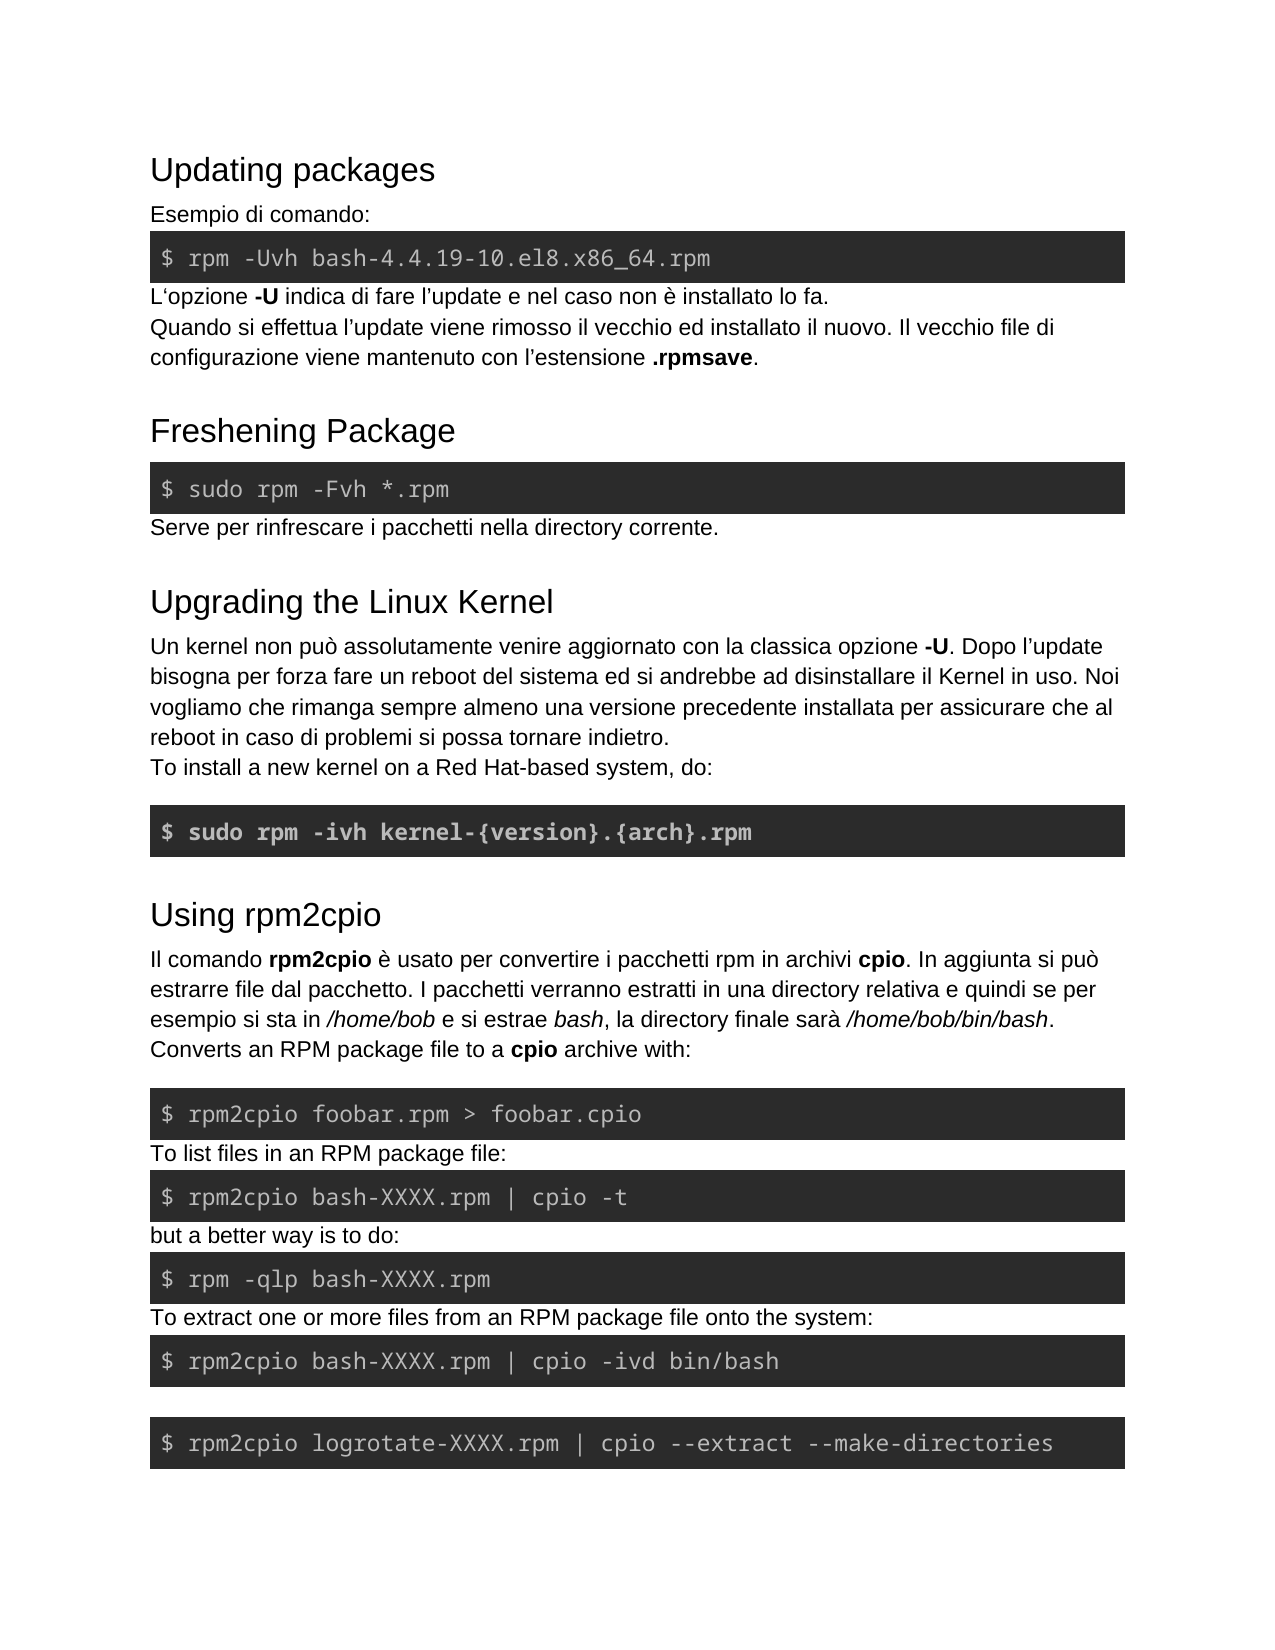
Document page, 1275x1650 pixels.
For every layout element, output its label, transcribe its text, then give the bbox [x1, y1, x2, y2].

table_header $ rpm -Uvh bash-4.4.19-10.el8.x86_64.rpm [150, 231, 1125, 283]
text Il comando rpm2cpio è usato per convertire i pacchetti rpm in archivi cpio. In aggiunta si può estrarre file dal pacchetto. I pacchetti verranno estratti in una directory relativa e quindi se per esempio si sta in /home/bob e si estrae bash, la directory finale sarà /home/bob/bin/bash. [150, 946, 1125, 1032]
text To list files in an RPM package file: [150, 1140, 1125, 1166]
text L‘opzione -U indica di fare l’update e nel caso non è installato lo fa. Quando si effettua l’update viene rimosso il vecchio ed installato il nuovo. Il vecchio file di configurazione viene mantenuto con l’estensione .rpmsave. [150, 283, 1125, 370]
text Esempio di comando: [150, 201, 1125, 227]
table_header $ sudo rpm -Fvh *.rpm [150, 462, 1125, 514]
text To extract one or more files from an RPM package file onto the system: [150, 1304, 1125, 1331]
table_header $ sudo rpm -ivh kernel-{version}.{arch}.rpm [150, 805, 1125, 857]
text Serve per rinfrescare i pacchetti nella directory corrente. [150, 514, 1125, 541]
table_header $ rpm2cpio bash-XXXX.rpm | cpio -ivd bin/bash [150, 1335, 1125, 1387]
text To install a new kernel on a Red Hat-based system, do: [150, 754, 1125, 780]
text Converts an RPM package file to a cpio archive with: [150, 1036, 1125, 1063]
subtitle Using rpm2cpio [150, 895, 1125, 933]
table_header $ rpm2cpio foobar.rpm > foobar.cpio [150, 1088, 1125, 1140]
subtitle Upgrading the Linux Kernel [150, 582, 1125, 621]
subtitle Freshening Package [150, 411, 1125, 450]
table_header $ rpm -qlp bash-XXXX.rpm [150, 1252, 1125, 1304]
text but a better way is to do: [150, 1222, 1125, 1248]
table_header $ rpm2cpio bash-XXXX.rpm | cpio -t [150, 1170, 1125, 1222]
table_header $ rpm2cpio logrotate-XXXX.rpm | cpio --extract --make-directories [150, 1417, 1125, 1469]
subtitle Updating packages [150, 150, 1125, 188]
text Un kernel non può assolutamente venire aggiornato con la classica opzione -U. Dopo l’update bisogna per forza fare un reboot del sistema ed si andrebbe ad disinstallare il Kernel in uso. Noi vogliamo che rimanga sempre almeno una versione precedente installata per assicurare che al reboot in caso di problemi si possa tornare indietro. [150, 633, 1125, 750]
